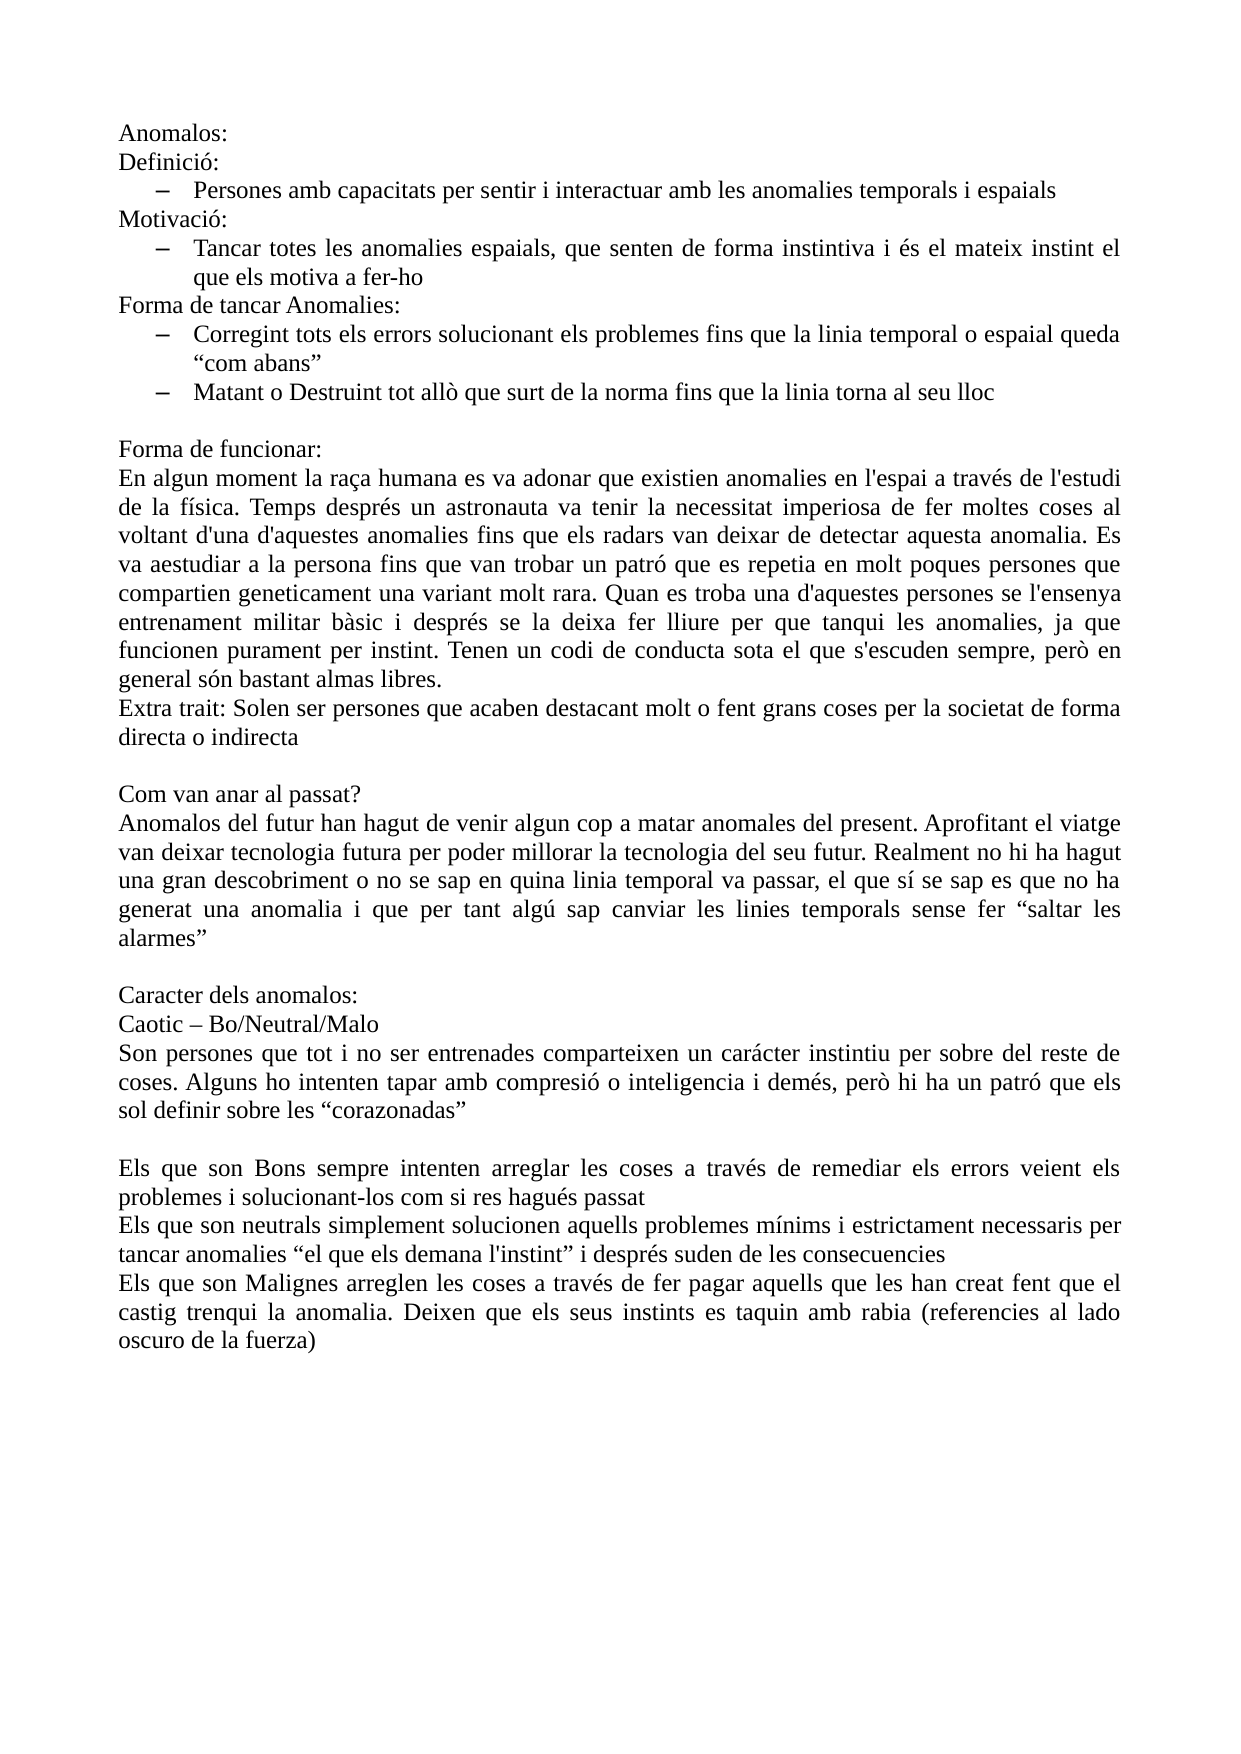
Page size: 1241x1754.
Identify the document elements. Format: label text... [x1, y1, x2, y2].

list Persones amb capacitats per sentir i interactuar amb les anomalies temporals i espaials [156, 176, 1122, 204]
text Caotic – Bo/Neutral/Malo [118, 1009, 1122, 1038]
text Anomalos del futur han hagut de venir algun cop a matar anomales del present. Aprofitant el viatge van deixar tecnologia futura per poder millorar la tecnologia del seu futur. Realment no hi ha hagut una gran descobriment o no se sap en quina linia temporal va passar, el que sí se sap es que no ha generat una anomalia i que per tant algú sap canviar les linies temporals sense fer “saltar les alarmes” [118, 808, 1122, 952]
text Motivació: [118, 204, 1122, 233]
text Els que son Bons sempre intenten arreglar les coses a través de remediar els errors veient els problemes i solucionant-los com si res hagués passat [118, 1153, 1122, 1211]
text Definició: [118, 147, 1122, 176]
text Forma de tancar Anomalies: [118, 291, 1122, 319]
text Caracter dels anomalos: [118, 981, 1122, 1009]
list Tancar totes les anomalies espaials, que senten de forma instintiva i és el mateix instint el que els motiva a fer-ho [156, 233, 1122, 291]
list Matant o Destruint tot allò que surt de la norma fins que la linia torna al seu lloc [156, 377, 1122, 406]
text Com van anar al passat? [118, 779, 1122, 808]
text Anomalos: [118, 118, 1122, 147]
text Els que son neutrals simplement solucionen aquells problemes mínims i estrictament necessaris per tancar anomalies “el que els demana l'instint” i després suden de les consecuencies [118, 1211, 1122, 1268]
text En algun moment la raça humana es va adonar que existien anomalies en l'espai a través de l'estudi de la física. Temps després un astronauta va tenir la necessitat imperiosa de fer moltes coses al voltant d'una d'aquestes anomalies fins que els radars van deixar de detectar aquesta anomalia. Es va aestudiar a la persona fins que van trobar un patró que es repetia en molt poques persones que compartien geneticament una variant molt rara. Quan es troba una d'aquestes persones se l'ensenya entrenament militar bàsic i després se la deixa fer lliure per que tanqui les anomalies, ja que funcionen purament per instint. Tenen un codi de conducta sota el que s'escuden sempre, però en general són bastant almas libres. [118, 463, 1122, 693]
text Son persones que tot i no ser entrenades comparteixen un carácter instintiu per sobre del reste de coses. Alguns ho intenten tapar amb compresió o inteligencia i demés, però hi ha un patró que els sol definir sobre les “corazonadas” [118, 1038, 1122, 1124]
text Extra trait: Solen ser persones que acaben destacant molt o fent grans coses per la societat de forma directa o indirecta [118, 693, 1122, 751]
text Els que son Malignes arreglen les coses a través de fer pagar aquells que les han creat fent que el castig trenqui la anomalia. Deixen que els seus instints es taquin amb rabia (referencies al lado oscuro de la fuerza) [118, 1268, 1122, 1354]
list Corregint tots els errors solucionant els problemes fins que la linia temporal o espaial queda “com abans” [156, 319, 1122, 377]
text Forma de funcionar: [118, 434, 1122, 463]
